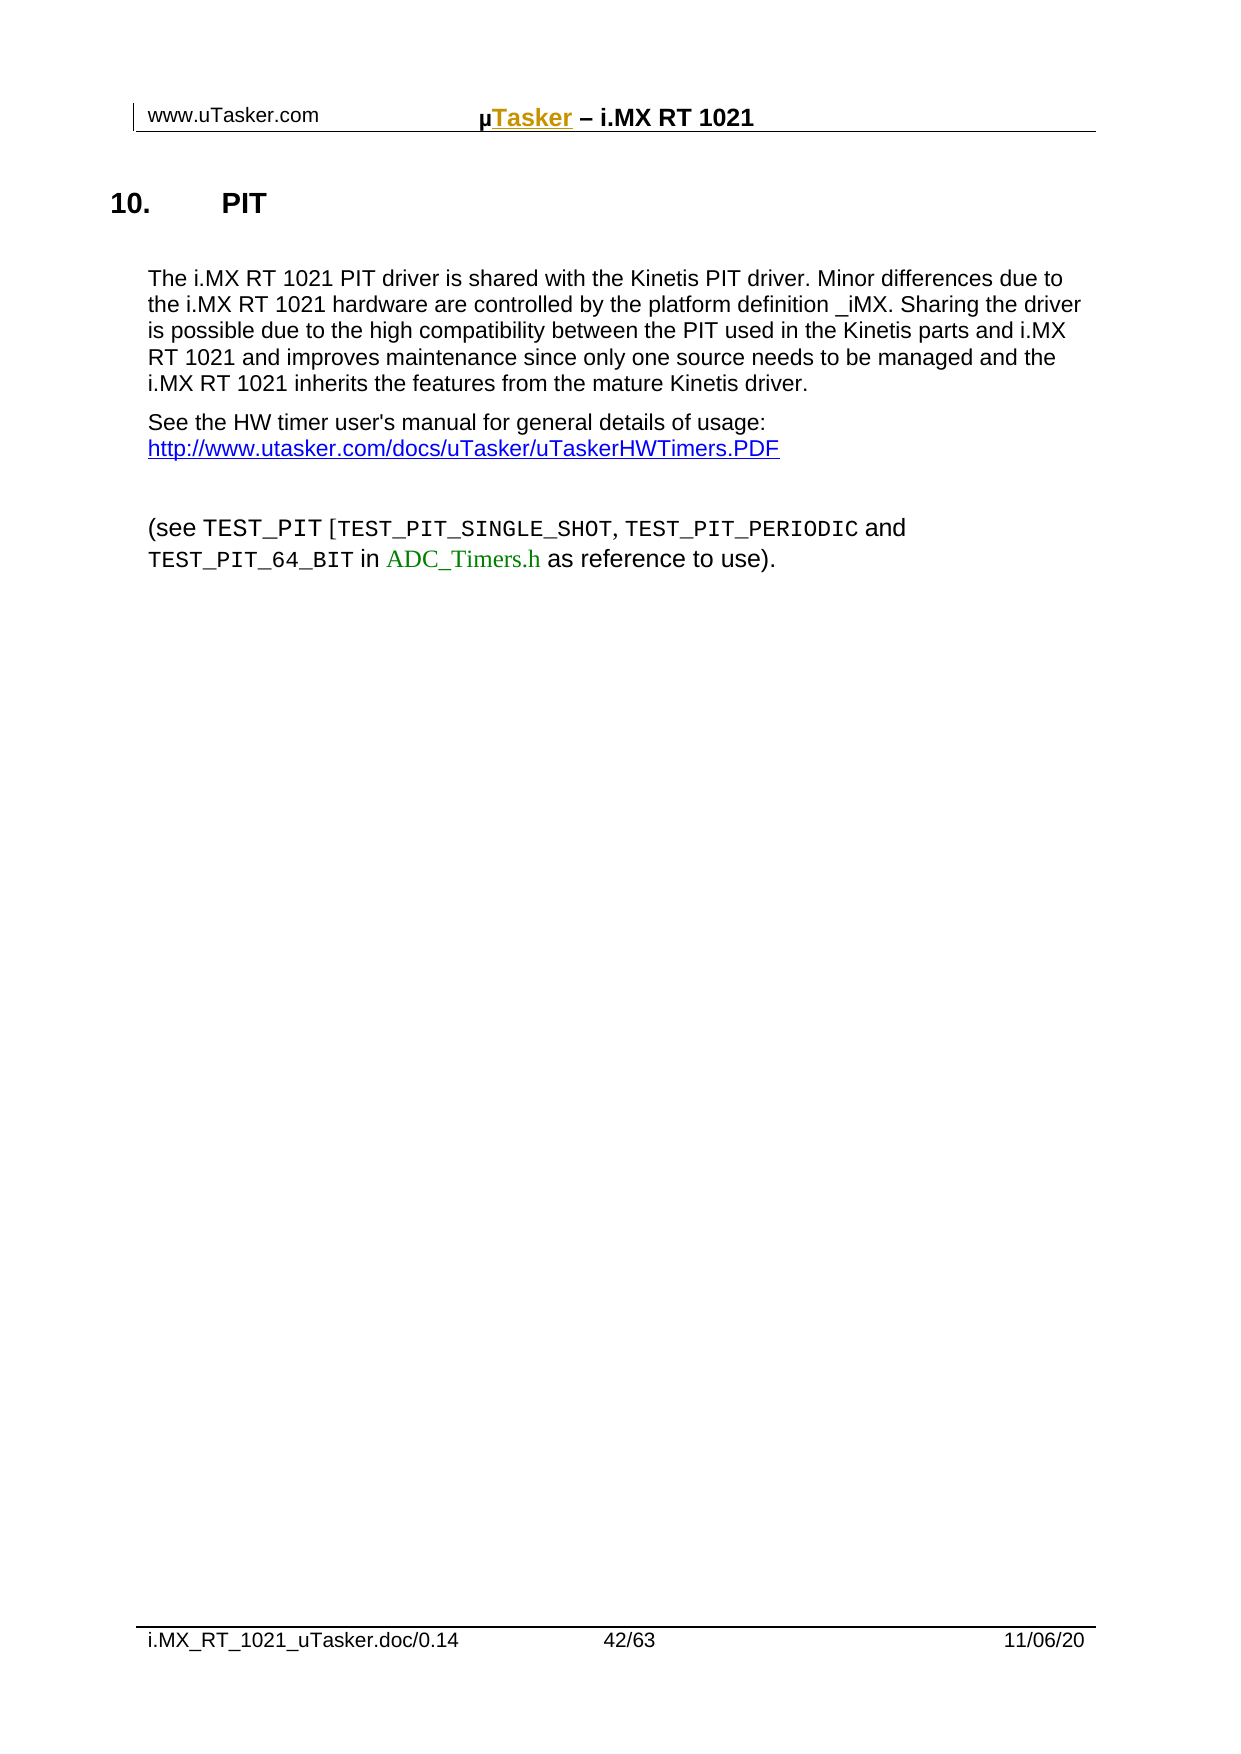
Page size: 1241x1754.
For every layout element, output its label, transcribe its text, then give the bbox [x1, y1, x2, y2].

subtitle PIT [110, 186, 1093, 219]
text (see TEST_PIT [TEST_PIT_SINGLE_SHOT, TEST_PIT_PERIODIC and TEST_PIT_64_BIT in ADC_Timers.h as reference to use). [148, 513, 1093, 574]
text See the HW timer user's manual for general details of usage: http://www.utasker.com/docs/uTasker/uTaskerHWTimers.PDF [148, 409, 1093, 462]
text The i.MX RT 1021 PIT driver is shared with the Kinetis PIT driver. Minor differences due to the i.MX RT 1021 hardware are controlled by the platform definition _iMX. Sharing the driver is possible due to the high compatibility between the PIT used in the Kinetis parts and i.MX RT 1021 and improves maintenance since only one source needs to be managed and the i.MX RT 1021 inherits the features from the mature Kinetis driver. [148, 265, 1093, 396]
